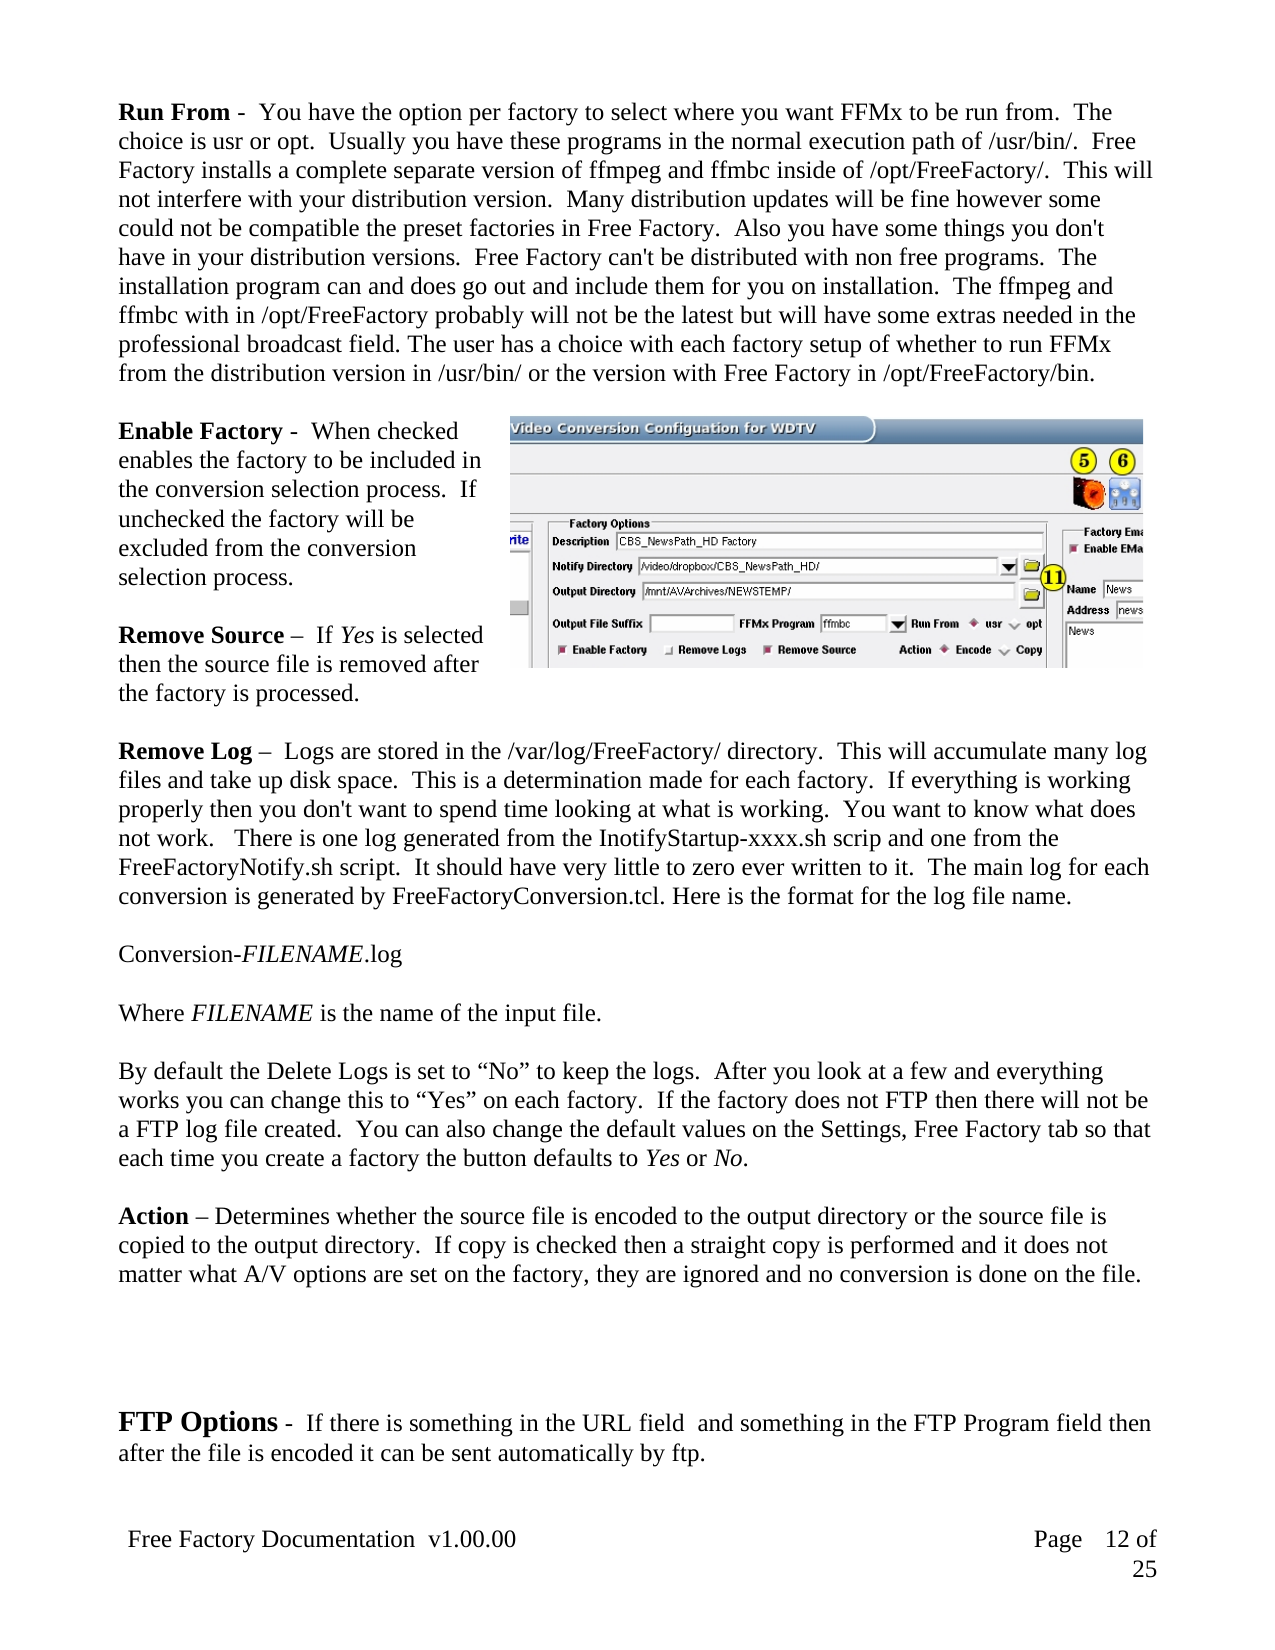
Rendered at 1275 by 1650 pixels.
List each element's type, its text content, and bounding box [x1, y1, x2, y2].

text Action – Determines whether the source file is encoded to the output directory or the source file is copied to the output directory. If copy is checked then a straight copy is performed and it does not matter what A/V options are set on the factory, they are ignored and no conversion is done on the file. [118, 1201, 1157, 1288]
text Conversion-FILENAME.log [118, 939, 1157, 968]
text FreeFactoryNotify.sh script. It should have very little to zero ever written to it. The main log for each conversion is generated by FreeFactoryConversion.tcl. Here is the format for the log file name. [118, 852, 1157, 910]
picture [510, 414, 1144, 668]
text Run From - You have the option per factory to select where you want FFMx to be run from. The choice is usr or opt. Usually you have these programs in the normal execution path of /usr/bin/. Free Factory installs a complete separate version of ffmpeg and ffmbc inside of /opt/FreeFactory/. This will not interfere with your distribution version. Many distribution updates will be fine however some could not be compatible the preset factories in Free Factory. Also you have some things you don't have in your distribution versions. Free Factory can't be distributed with non free programs. The installation program can and does go out and include them for you on installation. The ffmpeg and ffmbc with in /opt/FreeFactory probably will not be the latest but will have some extras needed in the professional broadcast field. The user has a choice with each factory setup of whether to run FFMx from the distribution version in /usr/bin/ or the version with Free Factory in /opt/FreeFactory/bin. [118, 97, 1157, 387]
text By default the Delete Logs is set to “No” to keep the logs. After you look at a few and everything works you can change this to “Yes” on each factory. If the factory does not FTP then there will not be a FTP log file created. You can also change the default values on the Settings, Free Factory tab so that each time you create a factory the button defaults to Yes or No. [118, 1056, 1157, 1172]
text Remove Log – Logs are stored in the /var/log/FreeFactory/ directory. This will accumulate many log files and take up disk space. This is a determination made for each factory. If everything is working properly then you don't want to spend time looking at what is working. You want to know what does not work. There is one log generated from the InotifyStartup-xxxx.sh scrip and one from the [118, 736, 1157, 852]
text Where FILENAME is the name of the input file. [118, 997, 1157, 1027]
text Remove Source – If Yes is selected then the source file is removed after the factory is processed. [118, 620, 1157, 707]
text FTP Options - If there is something in the URL field and something in the FTP Program field then after the file is encoded it can be sent automatically by ftp. [118, 1404, 1157, 1467]
text Enable Factory - When checked enables the factory to be included in the conversion selection process. If unchecked the factory will be excluded from the conversion selection process. [118, 416, 510, 591]
